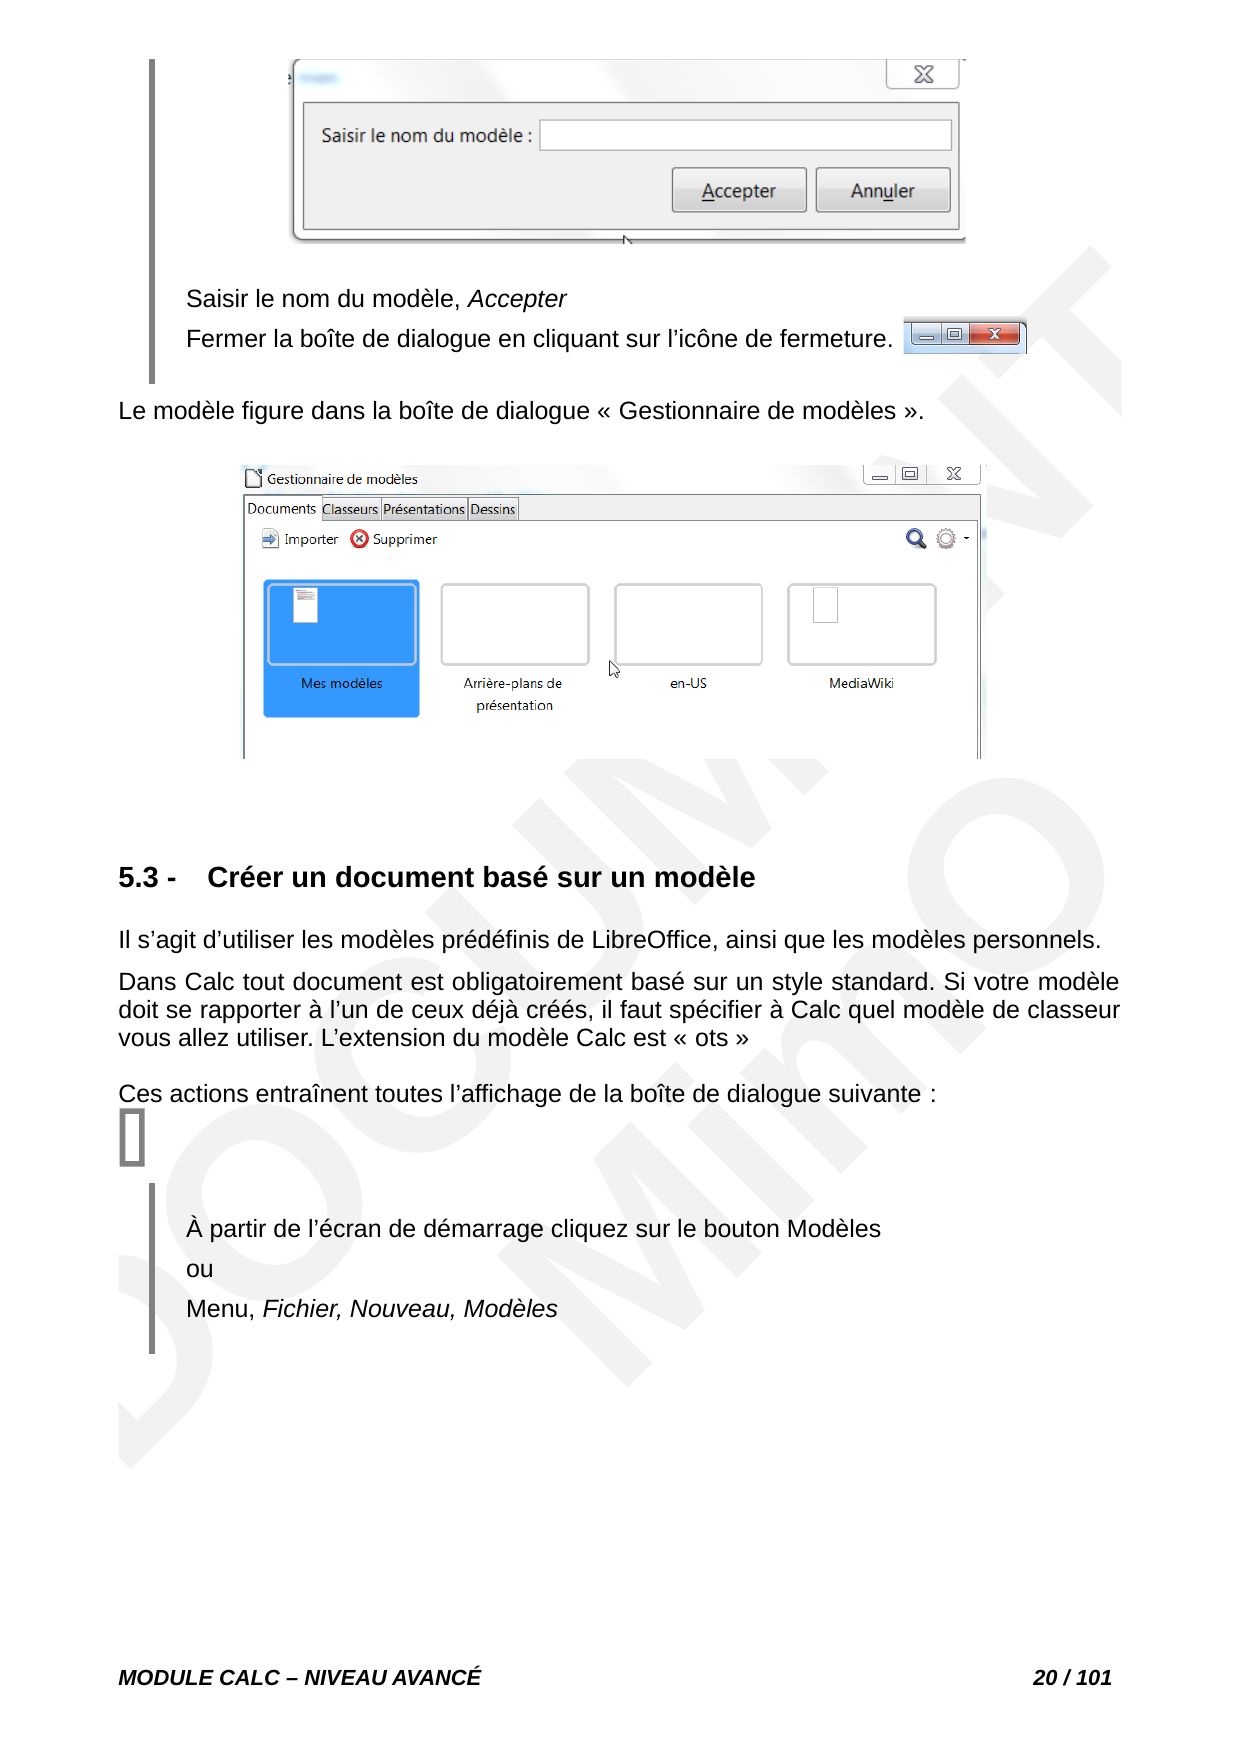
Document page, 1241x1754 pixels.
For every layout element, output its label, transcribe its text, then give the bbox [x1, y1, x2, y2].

text Il s’agit d’utiliser les modèles prédéfinis de LibreOffice, ainsi que les modèles personnels. [118, 926, 1122, 954]
picture [903, 316, 1027, 354]
text Menu, Fichier, Nouveau, Modèles [155, 1264, 1122, 1354]
text Dans Calc tout document est obligatoirement basé sur un style standard. Si votre modèle doit se rapporter à l’un de ceux déjà créés, il faut spécifier à Calc quel modèle de classeur vous allez utiliser. L’extension du modèle Calc est « ots » [118, 968, 1122, 1052]
picture [239, 465, 987, 759]
picture [288, 59, 966, 244]
text À partir de l’écran de démarrage cliquez sur le bouton Modèles [155, 1183, 1122, 1223]
text Fermer la boîte de dialogue en cliquant sur l’icône de fermeture. [155, 294, 1122, 384]
text ou [155, 1223, 1122, 1264]
text Ces actions entraînent toutes l’affichage de la boîte de dialogue suivante : [118, 1079, 1122, 1107]
text 8 [118, 1107, 1122, 1183]
text Saisir le nom du modèle, Accepter [155, 253, 1122, 294]
text Le modèle figure dans la boîte de dialogue « Gestionnaire de modèles ». [118, 397, 1122, 424]
subtitle Créer un document basé sur un modèle [118, 861, 1122, 894]
